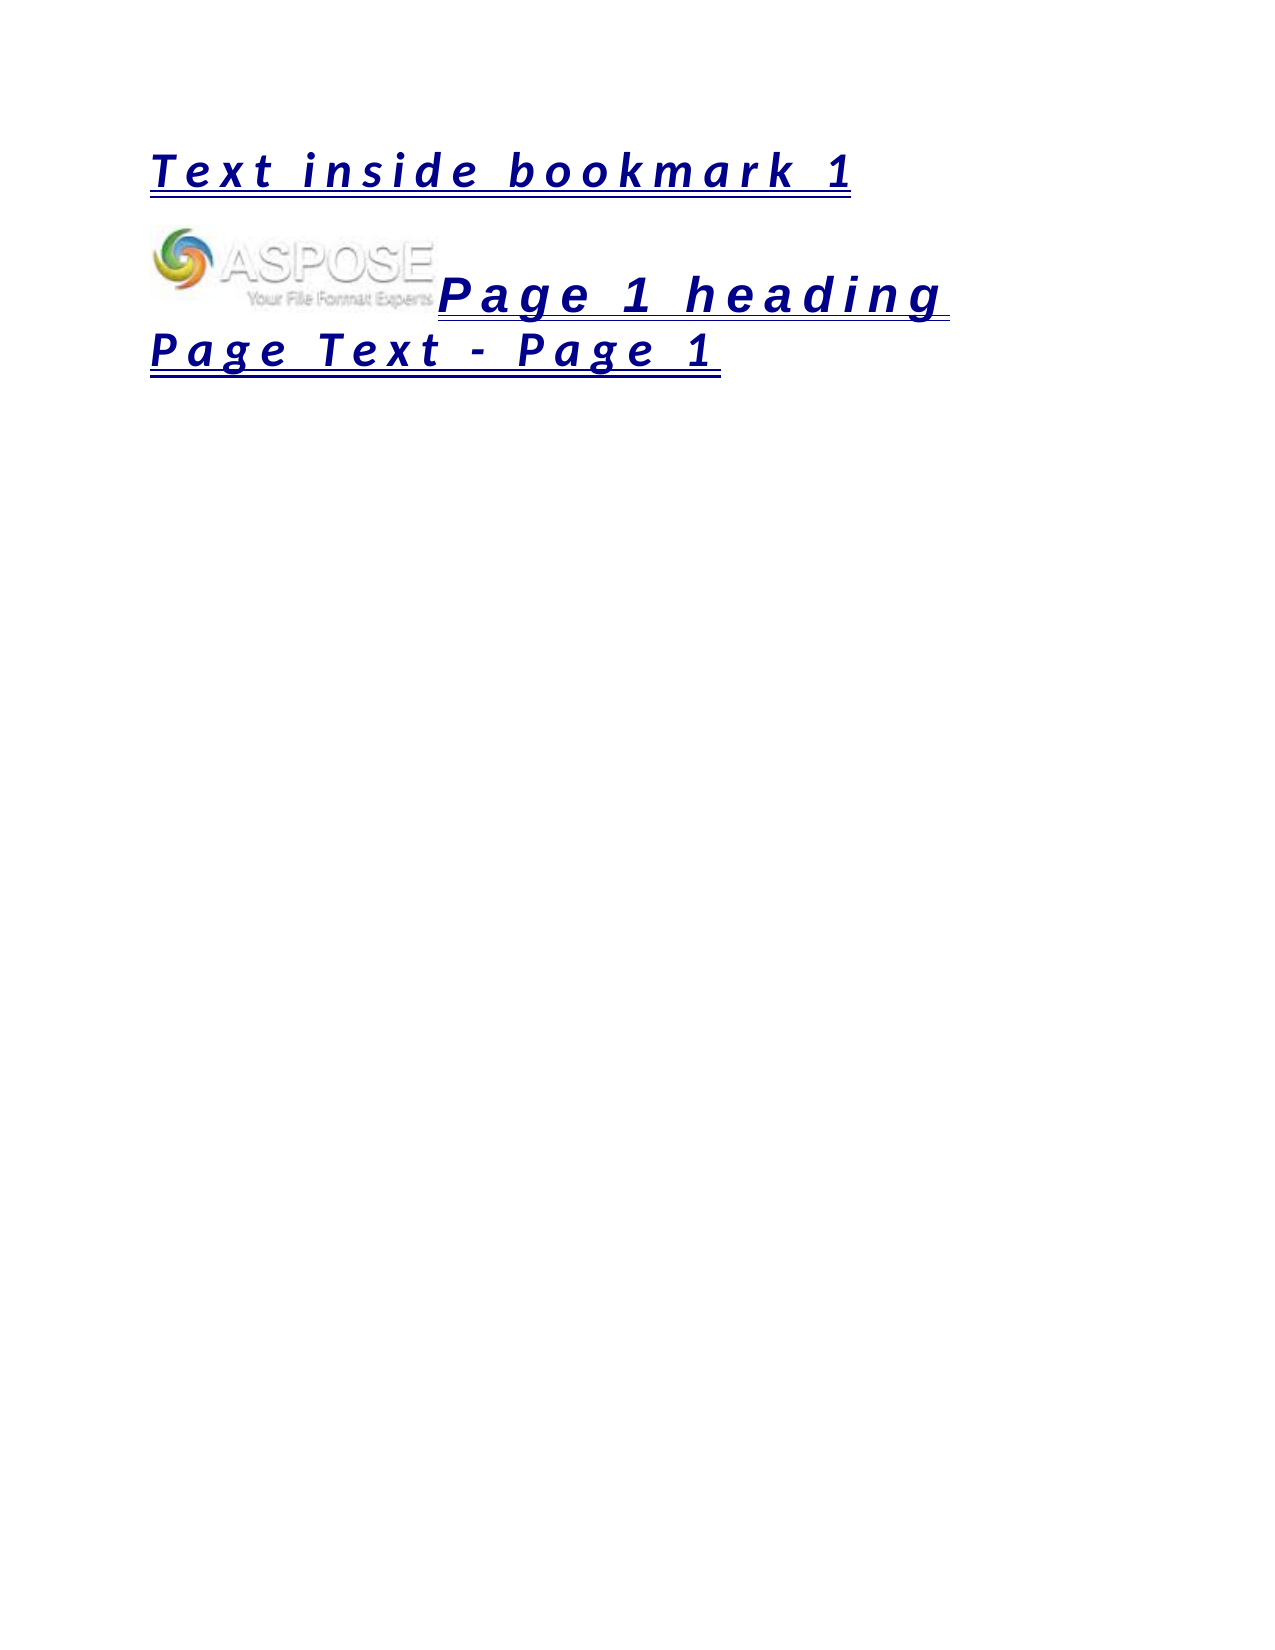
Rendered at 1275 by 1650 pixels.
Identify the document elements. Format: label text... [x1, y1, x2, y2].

picture [150, 225, 438, 313]
subtitle Page 1 heading [150, 225, 1125, 323]
text Page Text - Page 1 [150, 329, 1125, 379]
text Text inside bookmark 1 [150, 150, 1125, 200]
